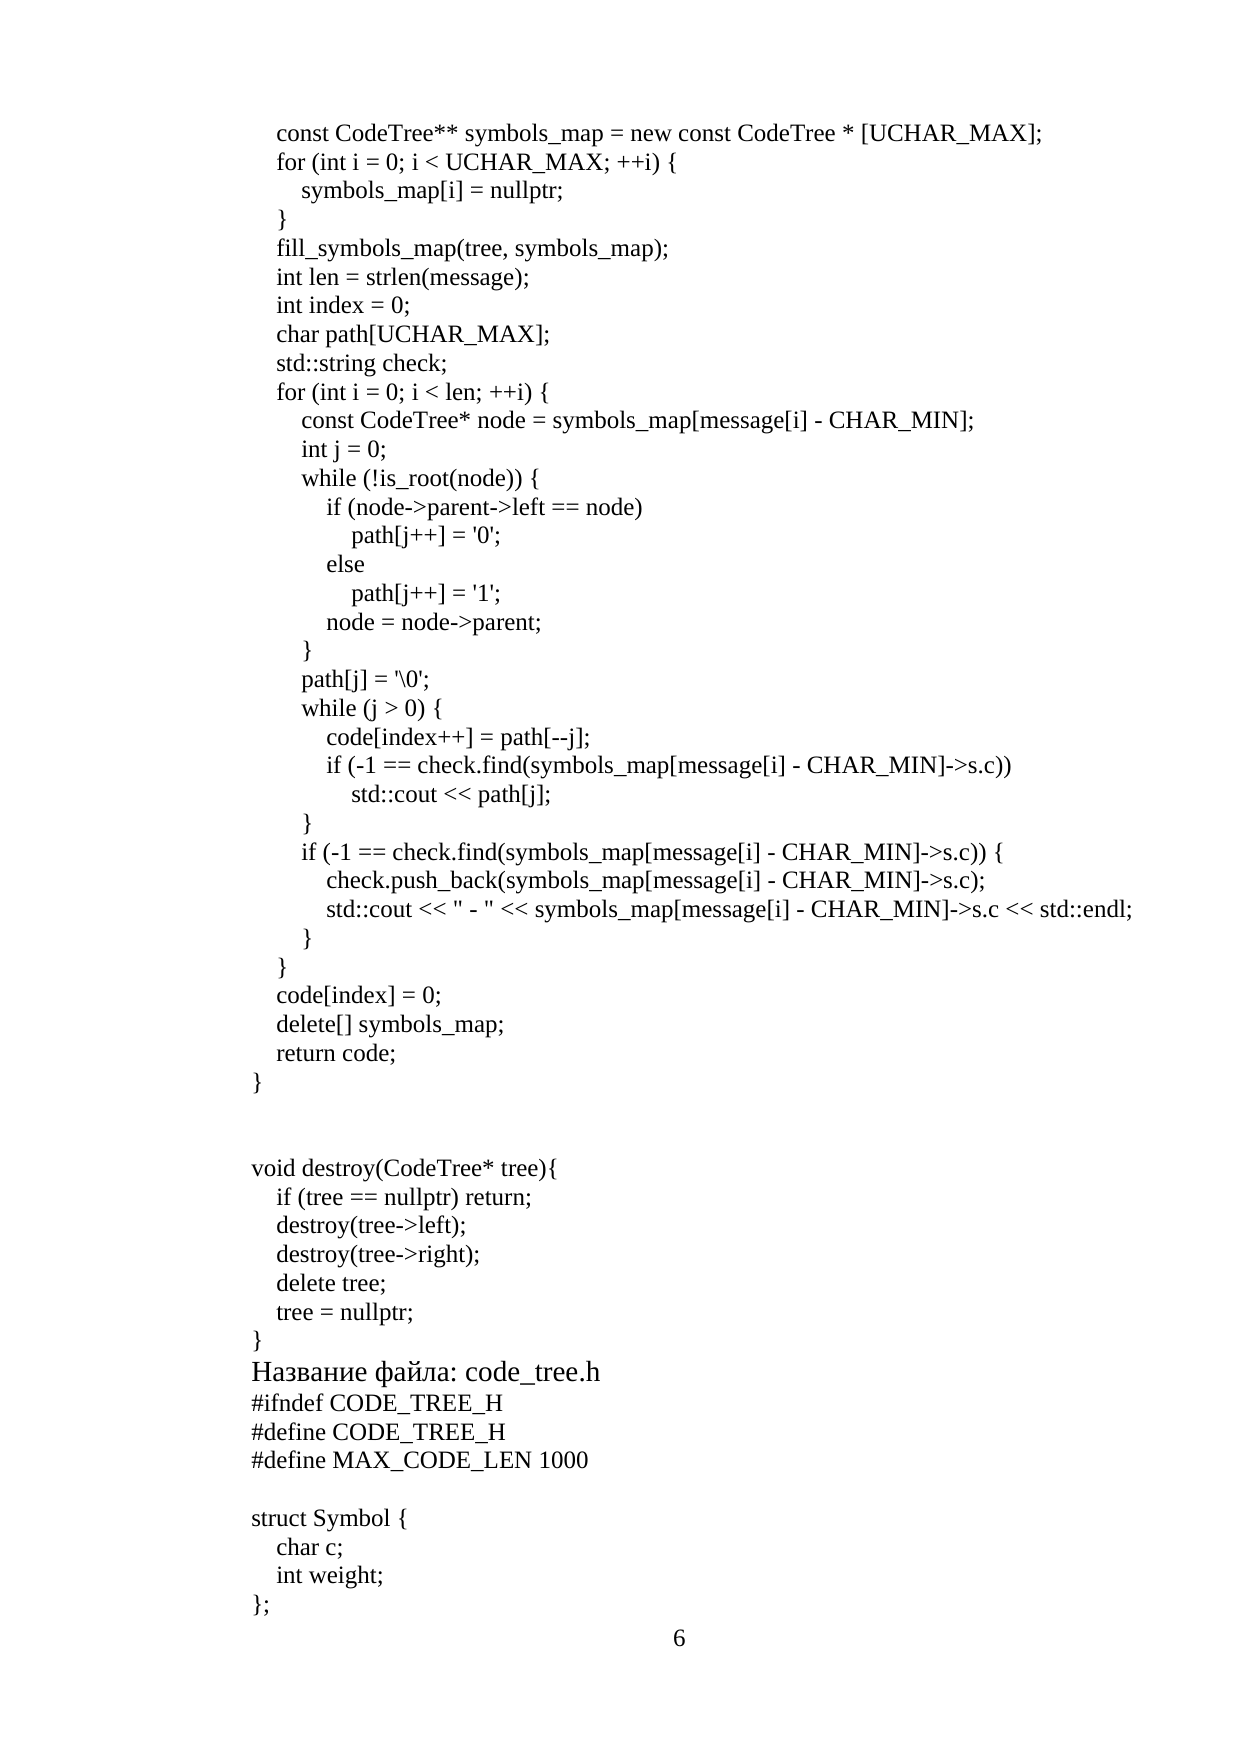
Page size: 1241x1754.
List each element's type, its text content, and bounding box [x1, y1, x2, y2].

text #define CODE_TREE_H [177, 1417, 1181, 1445]
text fill_symbols_map(tree, symbols_map); [177, 233, 1181, 262]
text if (node->parent->left == node) [177, 492, 1181, 521]
text #ifndef CODE_TREE_H [177, 1388, 1181, 1417]
text } [177, 952, 1181, 981]
text struct Symbol { [177, 1503, 1181, 1532]
text } [177, 204, 1181, 233]
text code[index++] = path[--j]; [177, 722, 1181, 751]
text char path[UCHAR_MAX]; [177, 319, 1181, 348]
text } [177, 923, 1181, 952]
text code[index] = 0; [177, 981, 1181, 1009]
text if (tree == nullptr) return; [177, 1182, 1181, 1211]
text int j = 0; [177, 434, 1181, 463]
text std::cout << path[j]; [177, 779, 1181, 808]
text void destroy(CodeTree* tree){ [177, 1153, 1181, 1182]
text int weight; [177, 1560, 1181, 1589]
text } [177, 808, 1181, 837]
text #define MAX_CODE_LEN 1000 [177, 1445, 1181, 1474]
text delete[] symbols_map; [177, 1009, 1181, 1038]
text Название файла: code_tree.h [177, 1354, 1181, 1388]
text path[j++] = '1'; [177, 578, 1181, 607]
text int len = strlen(message); [177, 262, 1181, 291]
text const CodeTree* node = symbols_map[message[i] - CHAR_MIN]; [177, 406, 1181, 434]
text }; [177, 1589, 1181, 1618]
text } [177, 1326, 1181, 1354]
text if (-1 == check.find(symbols_map[message[i] - CHAR_MIN]->s.c)) [177, 751, 1181, 779]
text delete tree; [177, 1268, 1181, 1297]
text return code; [177, 1038, 1181, 1067]
text char c; [177, 1532, 1181, 1560]
text while (!is_root(node)) { [177, 463, 1181, 492]
text if (-1 == check.find(symbols_map[message[i] - CHAR_MIN]->s.c)) { [177, 837, 1181, 866]
text destroy(tree->left); [177, 1211, 1181, 1239]
text path[j] = '\0'; [177, 664, 1181, 693]
text } [177, 1067, 1181, 1096]
text std::cout << " - " << symbols_map[message[i] - CHAR_MIN]->s.c << std::endl; [177, 894, 1181, 923]
text const CodeTree** symbols_map = new const CodeTree * [UCHAR_MAX]; [177, 118, 1181, 147]
text } [177, 636, 1181, 664]
text symbols_map[i] = nullptr; [177, 176, 1181, 204]
text path[j++] = '0'; [177, 521, 1181, 549]
text destroy(tree->right); [177, 1239, 1181, 1268]
text int index = 0; [177, 291, 1181, 319]
text node = node->parent; [177, 607, 1181, 636]
text for (int i = 0; i < len; ++i) { [177, 377, 1181, 406]
text std::string check; [177, 348, 1181, 377]
text check.push_back(symbols_map[message[i] - CHAR_MIN]->s.c); [177, 866, 1181, 894]
text tree = nullptr; [177, 1297, 1181, 1326]
text while (j > 0) { [177, 693, 1181, 722]
text else [177, 549, 1181, 578]
text for (int i = 0; i < UCHAR_MAX; ++i) { [177, 147, 1181, 176]
